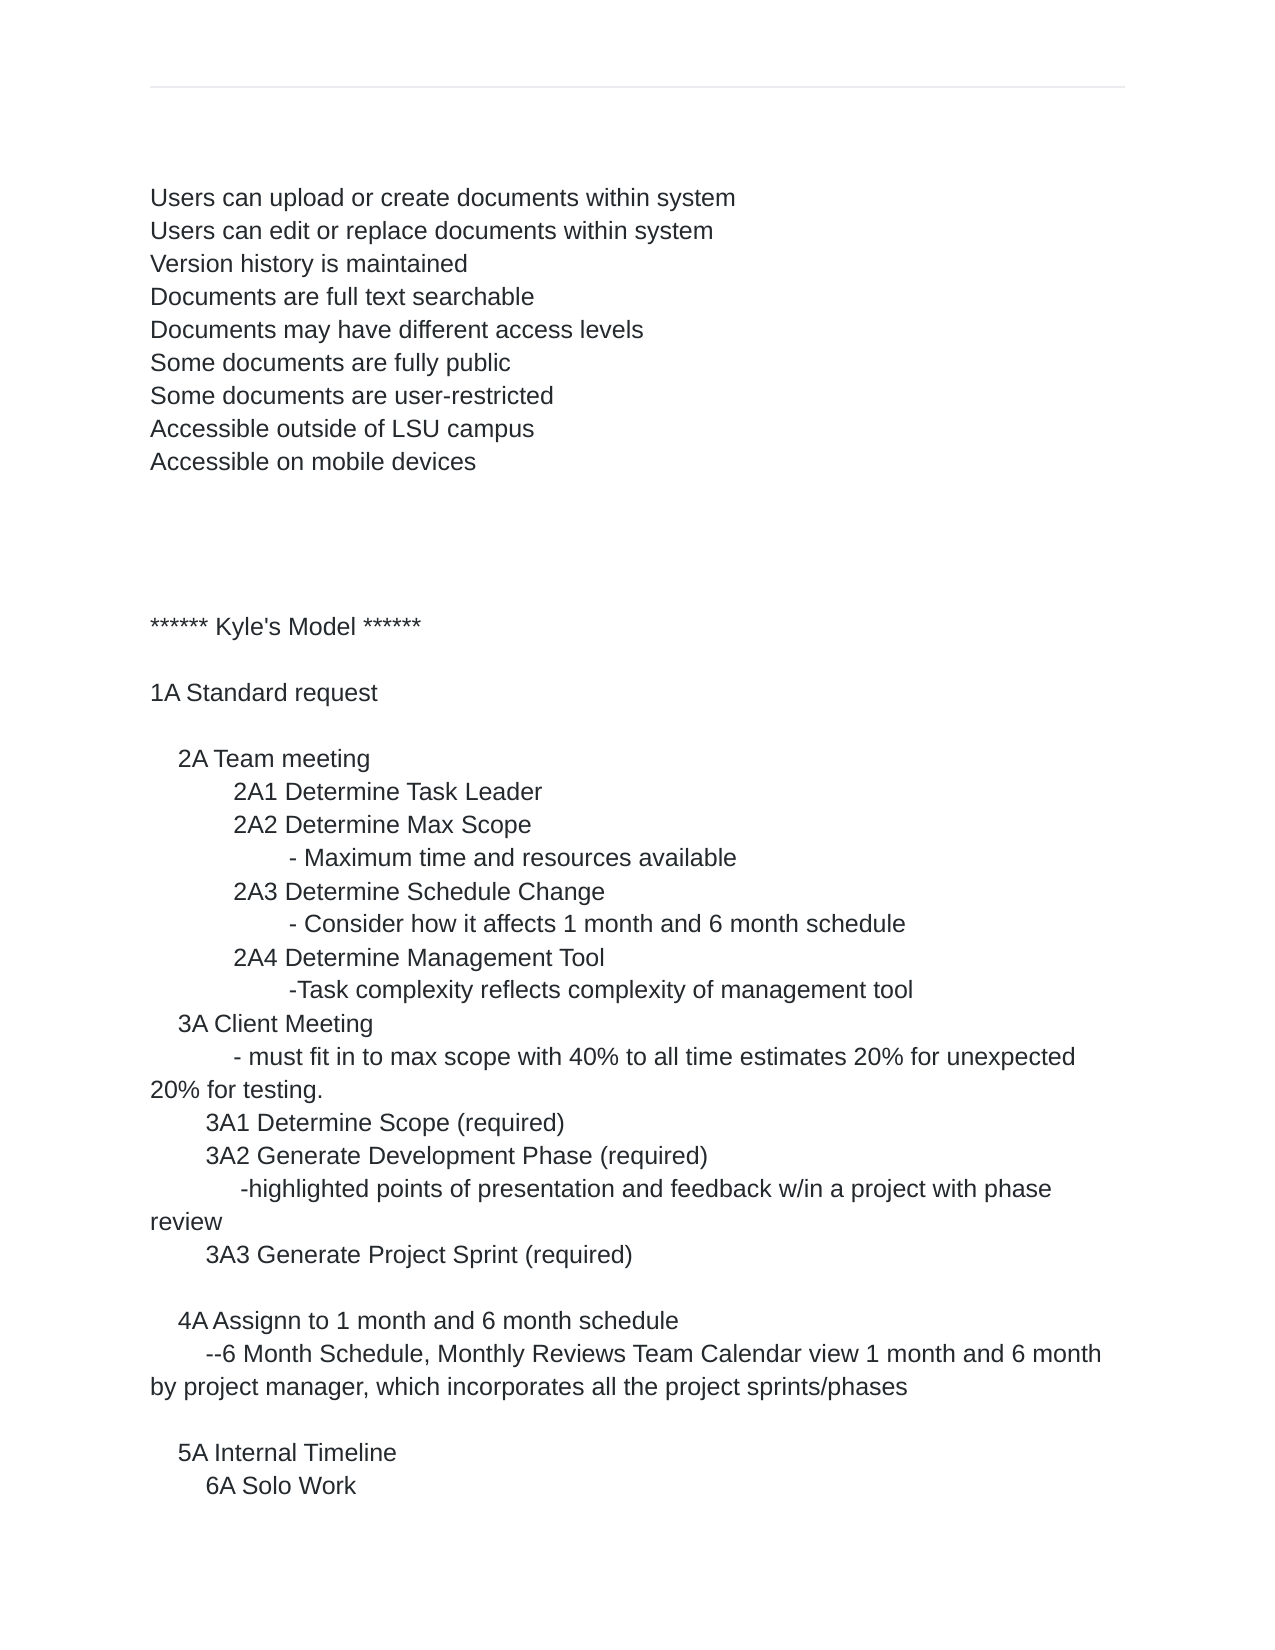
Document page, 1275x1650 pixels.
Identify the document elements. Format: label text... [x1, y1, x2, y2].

text - must fit in to max scope with 40% to all time estimates 20% for unexpected 20% for testing. [150, 1042, 1125, 1103]
text 3A3 Generate Project Sprint (required) [150, 1240, 1125, 1268]
text Documents are full text searchable [150, 282, 1125, 311]
text Some documents are fully public [150, 348, 1125, 377]
text 1A Standard request [150, 678, 1125, 707]
text 2A4 Determine Management Tool [150, 942, 1125, 971]
text - Consider how it affects 1 month and 6 month schedule [150, 909, 1125, 938]
text 3A Client Meeting [150, 1008, 1125, 1037]
text -Task complexity reflects complexity of management tool [150, 976, 1125, 1004]
text 2A Team meeting [150, 744, 1125, 773]
text 2A1 Determine Task Leader [150, 777, 1125, 806]
text - Maximum time and resources available [150, 843, 1125, 872]
text Accessible on mobile devices [150, 447, 1125, 476]
text 3A2 Generate Development Phase (required) [150, 1141, 1125, 1169]
text Accessible outside of LSU campus [150, 414, 1125, 443]
text Users can edit or replace documents within system [150, 216, 1125, 245]
text 2A2 Determine Max Scope [150, 810, 1125, 839]
text Some documents are user-restricted [150, 381, 1125, 410]
text 6A Solo Work [150, 1471, 1125, 1499]
text -highlighted points of presentation and feedback w/in a project with phase review [150, 1174, 1125, 1235]
text --6 Month Schedule, Monthly Reviews Team Calendar view 1 month and 6 month by project manager, which incorporates all the project sprints/phases [150, 1339, 1125, 1401]
text ****** Kyle's Model ****** [150, 612, 1125, 641]
text Documents may have different access levels [150, 315, 1125, 344]
text Version history is maintained [150, 249, 1125, 278]
text Users can upload or create documents within system [150, 183, 1125, 212]
text 3A1 Determine Scope (required) [150, 1108, 1125, 1136]
text 5A Internal Timeline [150, 1438, 1125, 1467]
text 4A Assignn to 1 month and 6 month schedule [150, 1306, 1125, 1334]
text 2A3 Determine Schedule Change [150, 876, 1125, 905]
